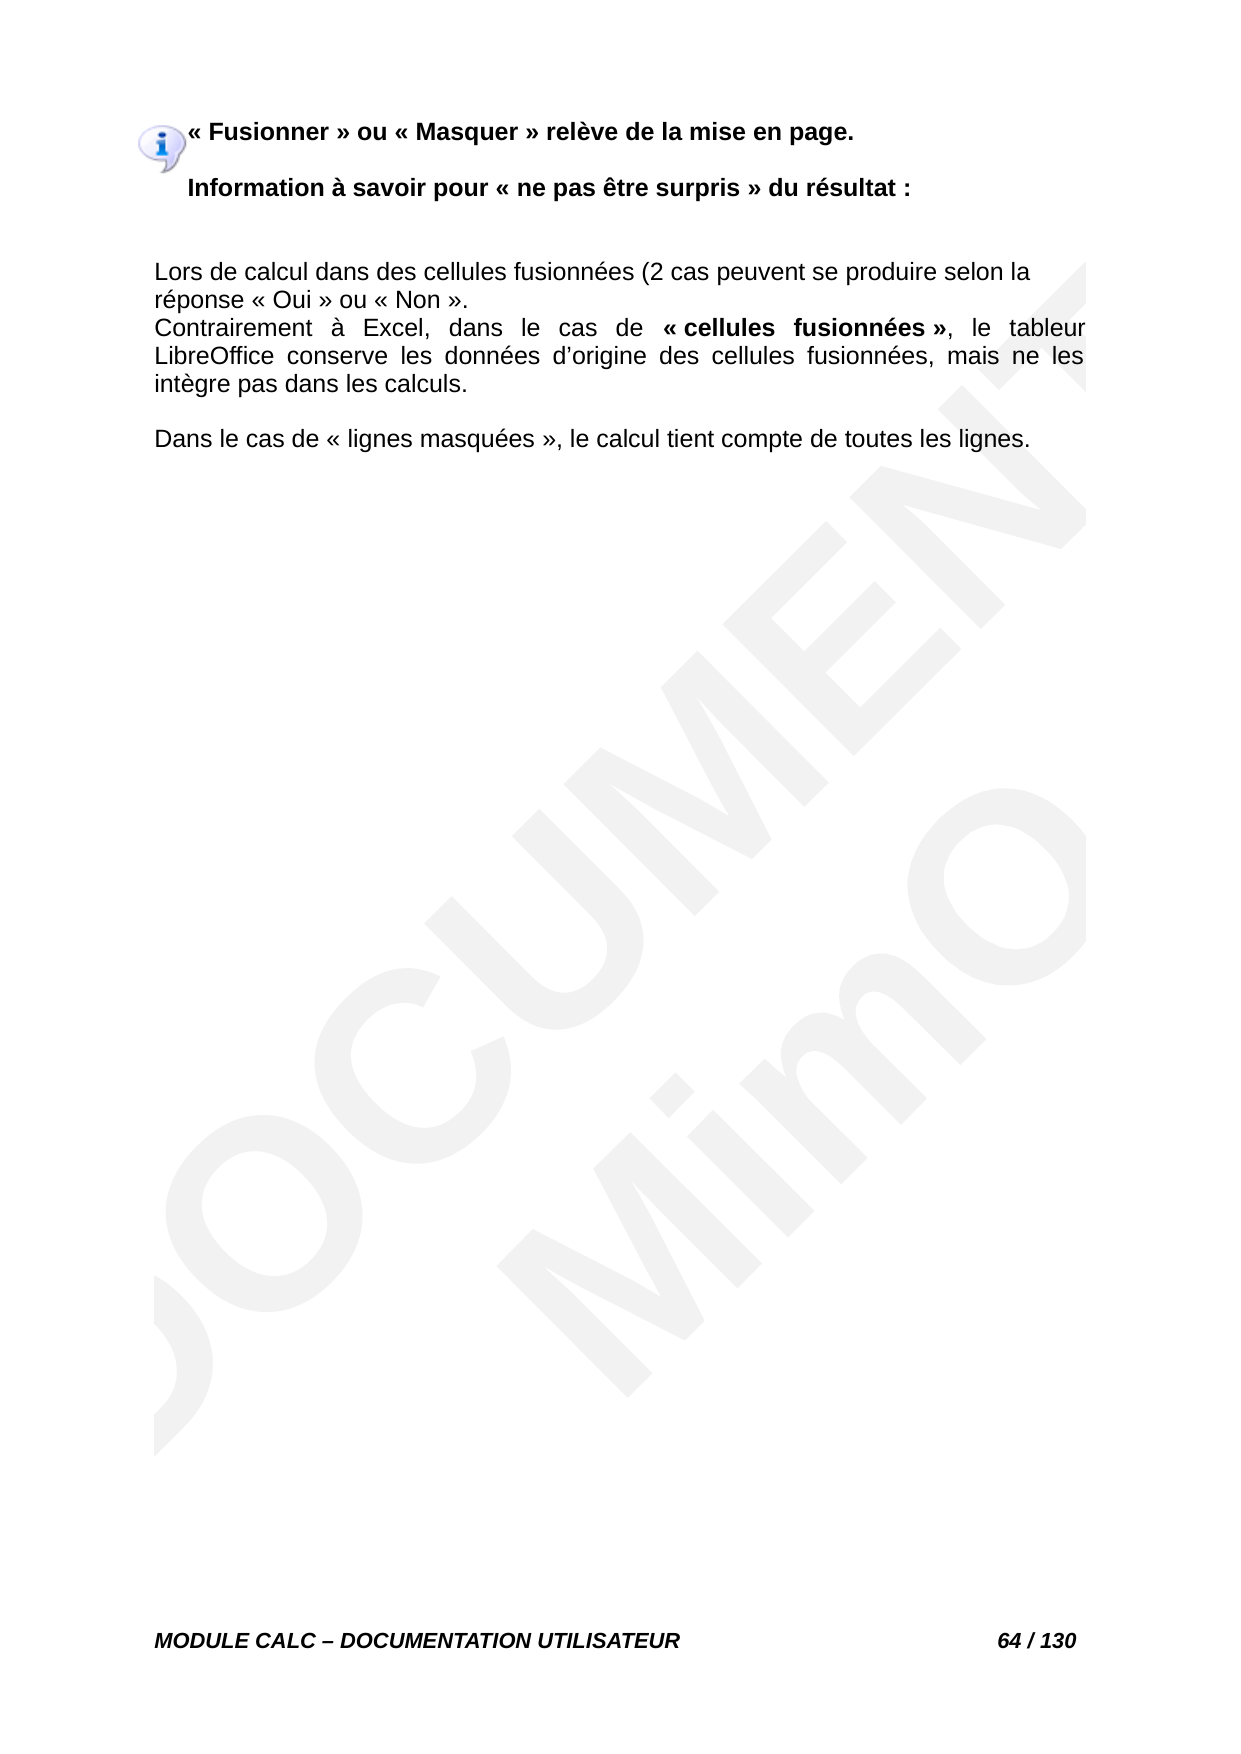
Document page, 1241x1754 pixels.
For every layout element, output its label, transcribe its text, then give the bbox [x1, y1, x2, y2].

text Dans le cas de « lignes masquées », le calcul tient compte de toutes les lignes. [154, 425, 1086, 453]
text « Fusionner » ou « Masquer » relève de la mise en page. [154, 118, 1086, 146]
text Contrairement à Excel, dans le cas de « cellules fusionnées », le tableur LibreOffice conserve les données d’origine des cellules fusionnées, mais ne les intègre pas dans les calculs. [154, 313, 1086, 397]
text Information à savoir pour « ne pas être surpris » du résultat : [154, 174, 1086, 202]
list Lors de calcul dans des cellules fusionnées (2 cas peuvent se produire selon la réponse « Oui » ou « Non ». [117, 258, 1086, 313]
picture [137, 124, 188, 175]
